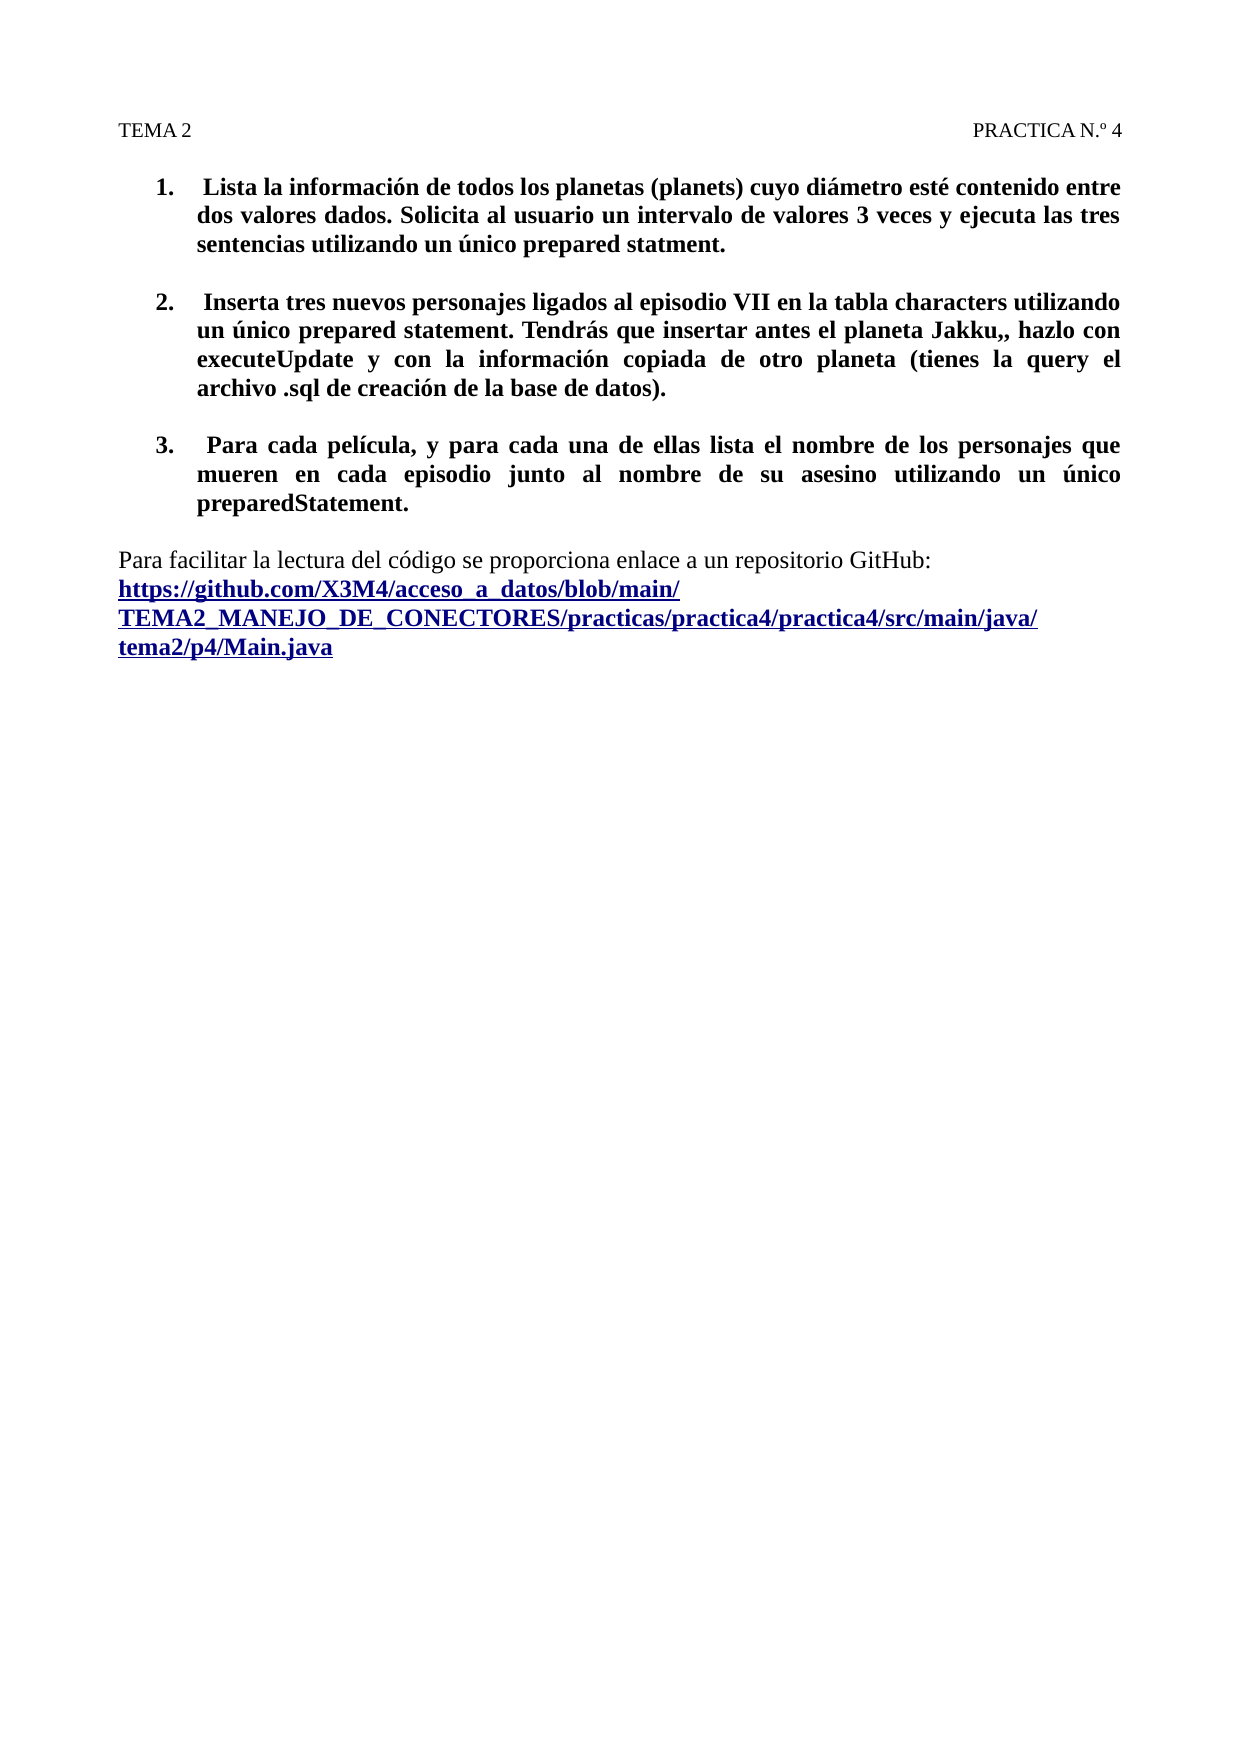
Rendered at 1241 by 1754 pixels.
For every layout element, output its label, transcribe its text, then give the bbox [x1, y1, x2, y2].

text Para facilitar la lectura del código se proporciona enlace a un repositorio GitHub: [118, 545, 1122, 574]
list Para cada película, y para cada una de ellas lista el nombre de los personajes que mueren en cada episodio junto al nombre de su asesino utilizando un único preparedStatement. [155, 430, 1122, 517]
list Inserta tres nuevos personajes ligados al episodio VII en la tabla characters utilizando un único prepared statement. Tendrás que insertar antes el planeta Jakku,, hazlo con executeUpdate y con la información copiada de otro planeta (tienes la query el archivo .sql de creación de la base de datos). [155, 287, 1122, 402]
list Lista la información de todos los planetas (planets) cuyo diámetro esté contenido entre dos valores dados. Solicita al usuario un intervalo de valores 3 veces y ejecuta las tres sentencias utilizando un único prepared statment. [155, 172, 1122, 258]
text https://github.com/X3M4/acceso_a_datos/blob/main/TEMA2_MANEJO_DE_CONECTORES/practicas/practica4/practica4/src/main/java/tema2/p4/Main.java [118, 574, 1122, 660]
